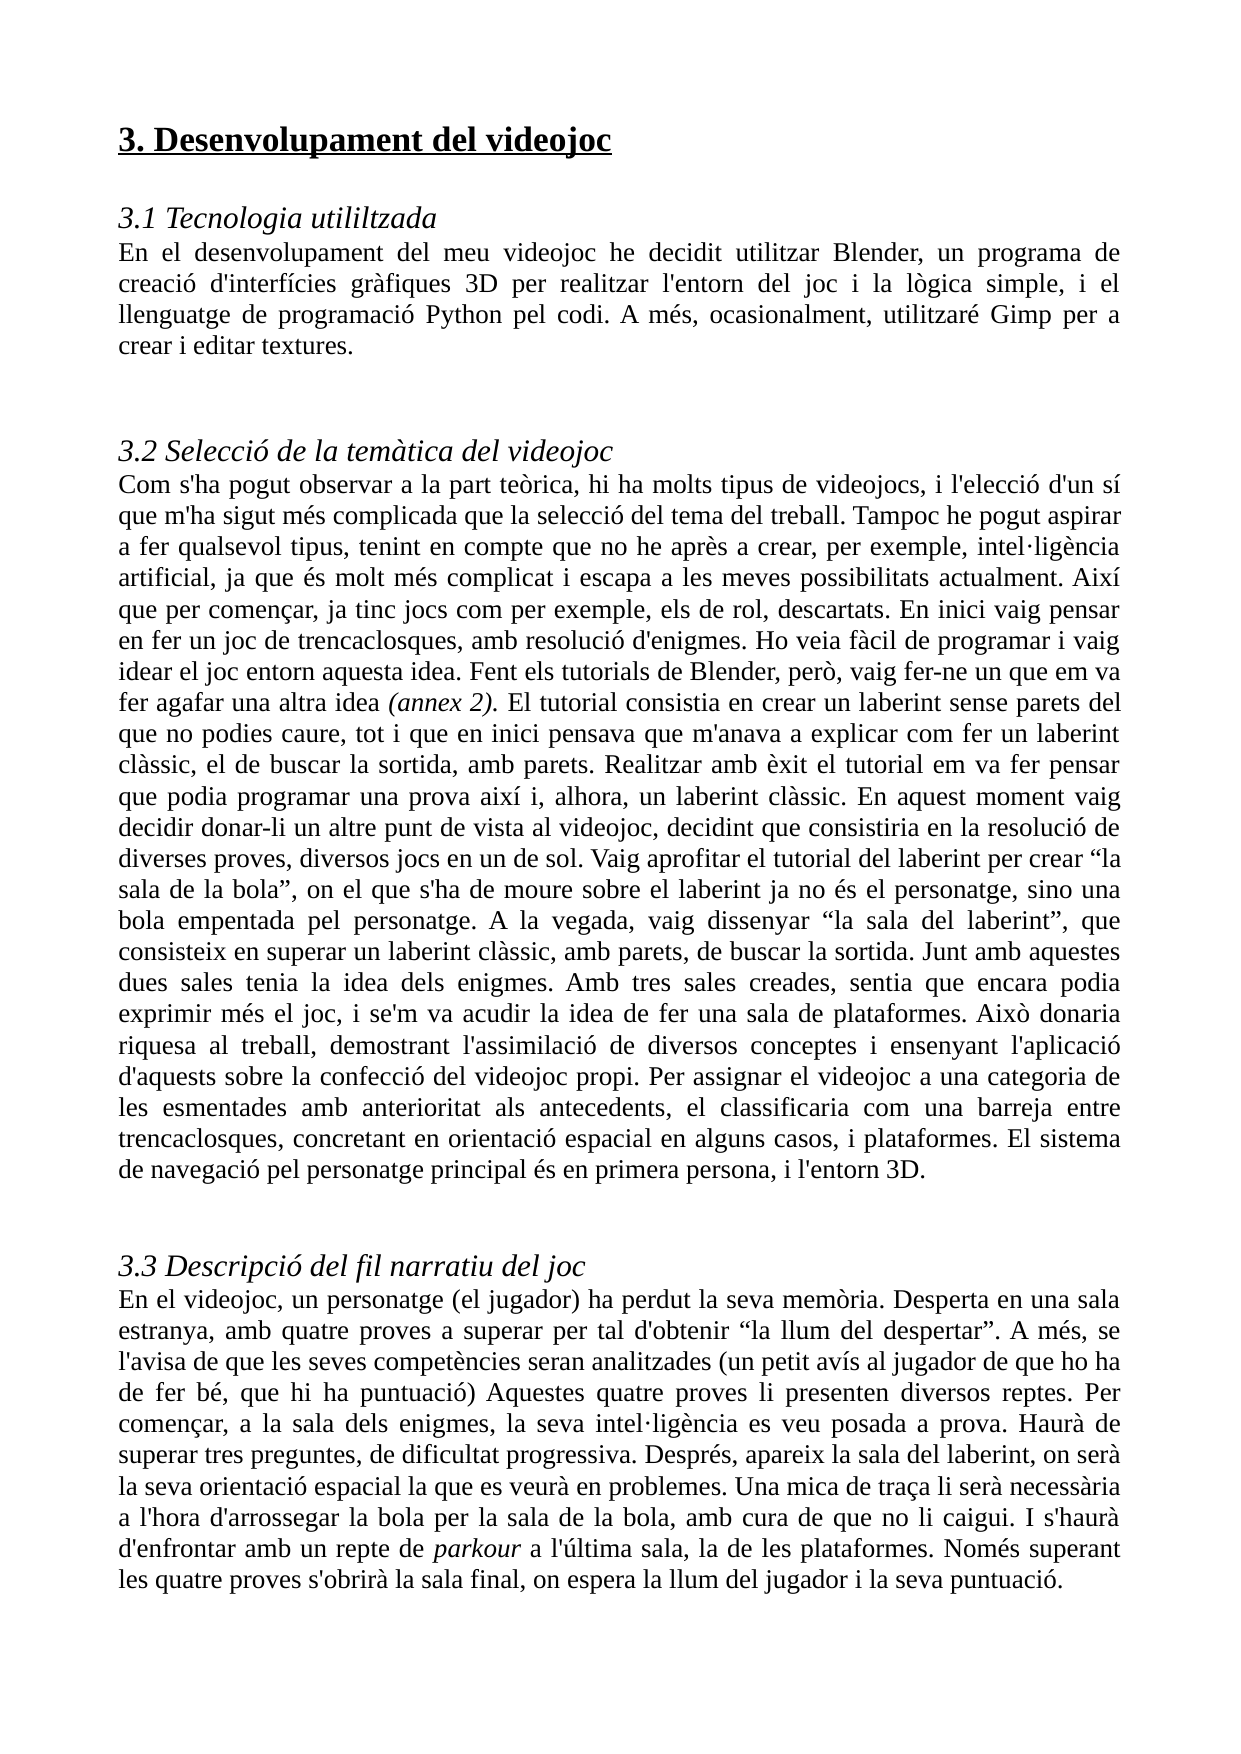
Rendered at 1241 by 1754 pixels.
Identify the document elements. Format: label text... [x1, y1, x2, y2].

text 3. Desenvolupament del videojoc [118, 118, 1122, 159]
text En el desenvolupament del meu videojoc he decidit utilitzar Blender, un programa de creació d'interfícies gràfiques 3D per realitzar l'entorn del joc i la lògica simple, i el llenguatge de programació Python pel codi. A més, ocasionalment, utilitzaré Gimp per a crear i editar textures. [118, 236, 1122, 360]
text 3.2 Selecció de la temàtica del videojoc [118, 432, 1122, 468]
text 3.1 Tecnologia utililtzada [118, 200, 1122, 236]
text Com s'ha pogut observar a la part teòrica, hi ha molts tipus de videojocs, i l'elecció d'un sí que m'ha sigut més complicada que la selecció del tema del treball. Tampoc he pogut aspirar a fer qualsevol tipus, tenint en compte que no he après a crear, per exemple, intel·ligència artificial, ja que és molt més complicat i escapa a les meves possibilitats actualment. Així que per començar, ja tinc jocs com per exemple, els de rol, descartats. En inici vaig pensar en fer un joc de trencaclosques, amb resolució d'enigmes. Ho veia fàcil de programar i vaig idear el joc entorn aquesta idea. Fent els tutorials de Blender, però, vaig fer-ne un que em va fer agafar una altra idea (annex 2). El tutorial consistia en crear un laberint sense parets del que no podies caure, tot i que en inici pensava que m'anava a explicar com fer un laberint clàssic, el de buscar la sortida, amb parets. Realitzar amb èxit el tutorial em va fer pensar que podia programar una prova així i, alhora, un laberint clàssic. En aquest moment vaig decidir donar-li un altre punt de vista al videojoc, decidint que consistiria en la resolució de diverses proves, diversos jocs en un de sol. Vaig aprofitar el tutorial del laberint per crear “la sala de la bola”, on el que s'ha de moure sobre el laberint ja no és el personatge, sino una bola empentada pel personatge. A la vegada, vaig dissenyar “la sala del laberint”, que consisteix en superar un laberint clàssic, amb parets, de buscar la sortida. Junt amb aquestes dues sales tenia la idea dels enigmes. Amb tres sales creades, sentia que encara podia exprimir més el joc, i se'm va acudir la idea de fer una sala de plataformes. Això donaria riquesa al treball, demostrant l'assimilació de diversos conceptes i ensenyant l'aplicació d'aquests sobre la confecció del videojoc propi. Per assignar el videojoc a una categoria de les esmentades amb anterioritat als antecedents, el classificaria com una barreja entre trencaclosques, concretant en orientació espacial en alguns casos, i plataformes. El sistema de navegació pel personatge principal és en primera persona, i l'entorn 3D. [118, 468, 1122, 1184]
text 3.3 Descripció del fil narratiu del joc [118, 1247, 1122, 1283]
text En el videojoc, un personatge (el jugador) ha perdut la seva memòria. Desperta en una sala estranya, amb quatre proves a superar per tal d'obtenir “la llum del despertar”. A més, se l'avisa de que les seves competències seran analitzades (un petit avís al jugador de que ho ha de fer bé, que hi ha puntuació) Aquestes quatre proves li presenten diversos reptes. Per començar, a la sala dels enigmes, la seva intel·ligència es veu posada a prova. Haurà de superar tres preguntes, de dificultat progressiva. Després, apareix la sala del laberint, on serà la seva orientació espacial la que es veurà en problemes. Una mica de traça li serà necessària a l'hora d'arrossegar la bola per la sala de la bola, amb cura de que no li caigui. I s'haurà d'enfrontar amb un repte de parkour a l'última sala, la de les plataformes. Només superant les quatre proves s'obrirà la sala final, on espera la llum del jugador i la seva puntuació. [118, 1283, 1122, 1594]
